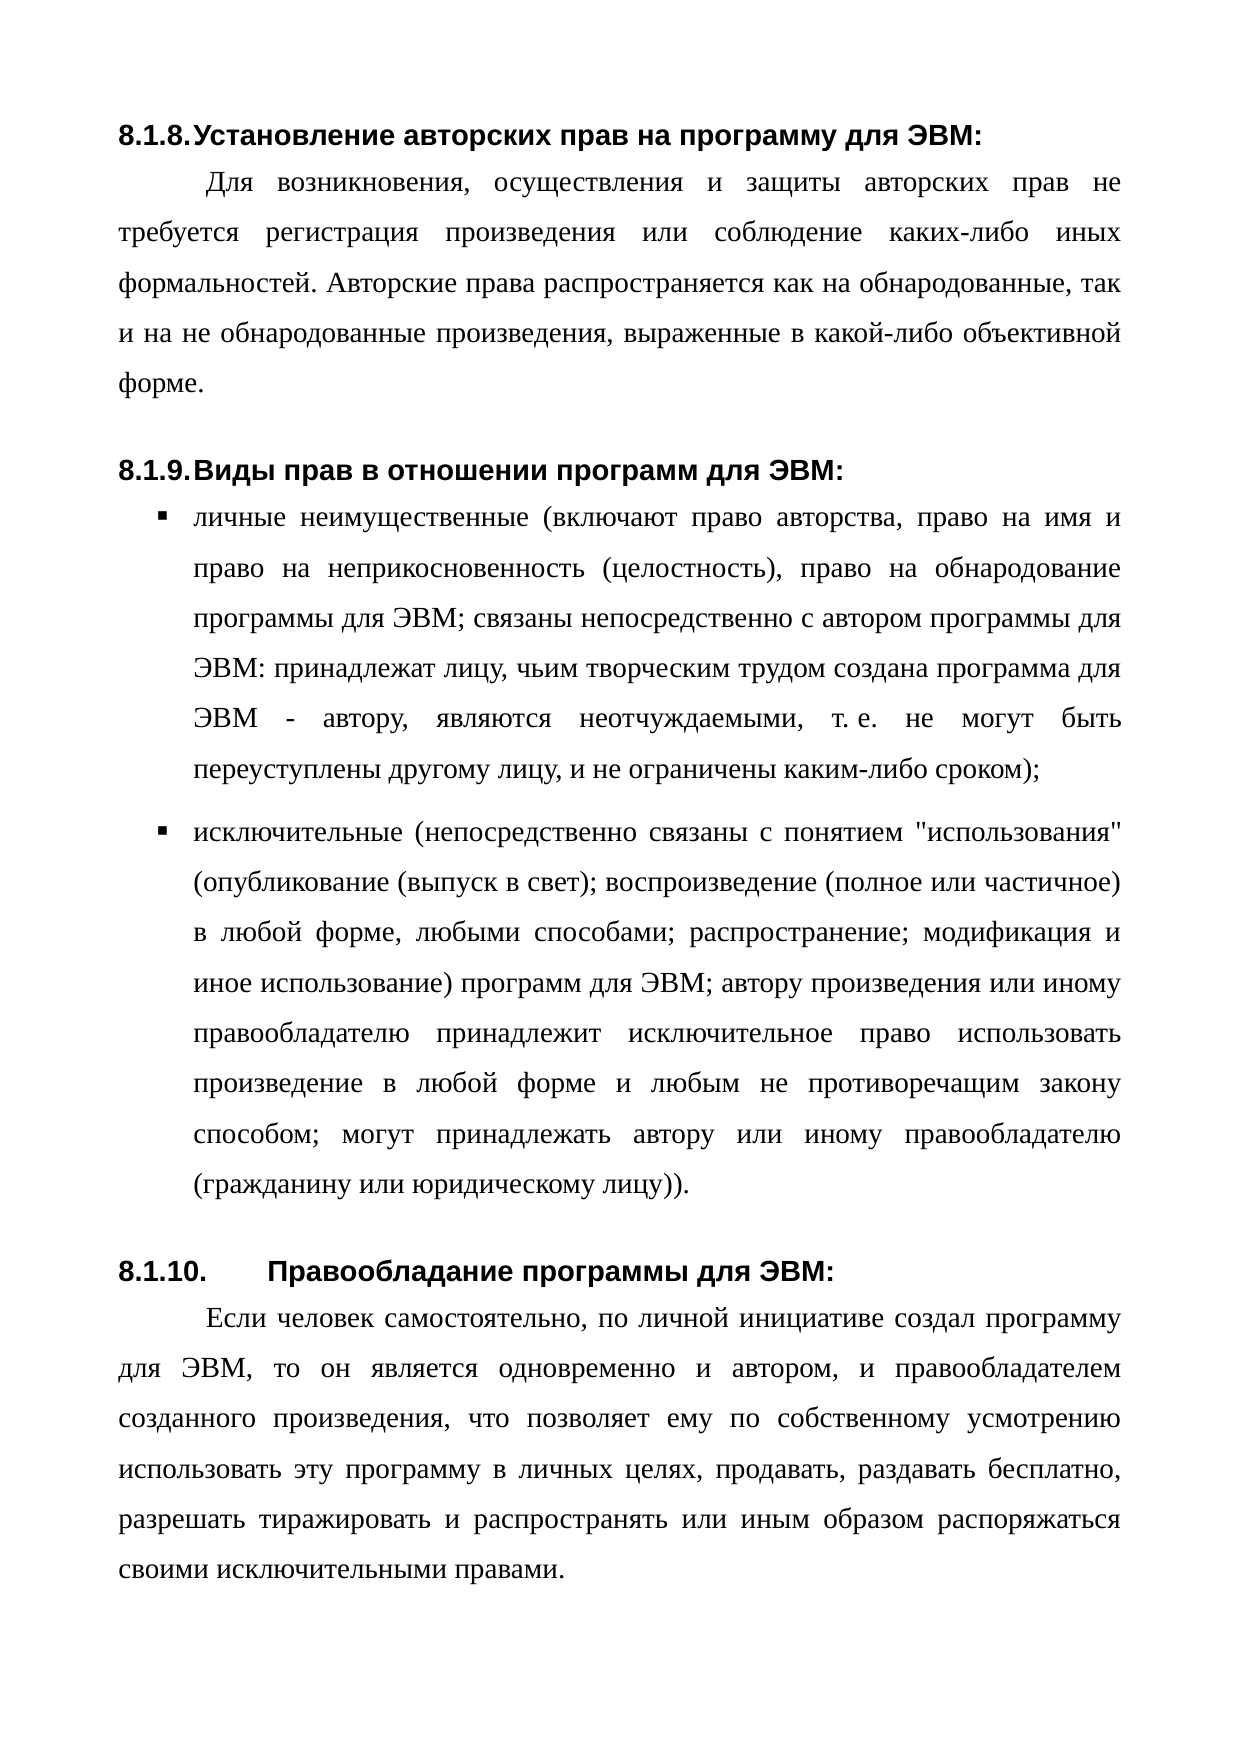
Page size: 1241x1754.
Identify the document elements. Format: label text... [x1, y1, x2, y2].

text Если человек самостоятельно, по личной инициативе создал программу для ЭВМ, то он является одновременно и автором, и правообладателем созданного произведения, что позволяет ему по собственному усмотрению использовать эту программу в личных целях, продавать, раздавать бесплатно, разрешать тиражировать и распространять или иным образом распоряжаться своими исключительными правами. [118, 1300, 1122, 1585]
subtitle Установление авторских прав на программу для ЭВМ: [118, 118, 1122, 152]
text Для возникновения, осуществления и защиты авторских прав не требуется регистрация произведения или соблюдение каких-либо иных формальностей. Авторские права распространяется как на обнародованные, так и на не обнародованные произведения, выраженные в какой-либо объективной форме. [118, 164, 1122, 399]
list исключительные (непосредственно связаны с понятием "использования" (опубликование (выпуск в свет); воспроизведение (полное или частичное) в любой форме, любыми способами; распространение; модификация и иное использование) программ для ЭВМ; автору произведения или иному правообладателю принадлежит исключительное право использовать произведение в любой форме и любым не противоречащим закону способом; могут принадлежать автору или иному правообладателю (гражданину или юридическому лицу)). [156, 814, 1122, 1199]
subtitle Виды прав в отношении программ для ЭВМ: [118, 453, 1122, 487]
subtitle Правообладание программы для ЭВМ: [118, 1254, 1122, 1287]
list личные неимущественные (включают право авторства, право на имя и право на неприкосновенность (целостность), право на обнародование программы для ЭВМ; связаны непосредственно с автором программы для ЭВМ: принадлежат лицу, чьим творческим трудом создана программа для ЭВМ - автору, являются неотчуждаемыми, т. е. не могут быть переуступлены другому лицу, и не ограничены каким-либо сроком); [156, 499, 1122, 784]
